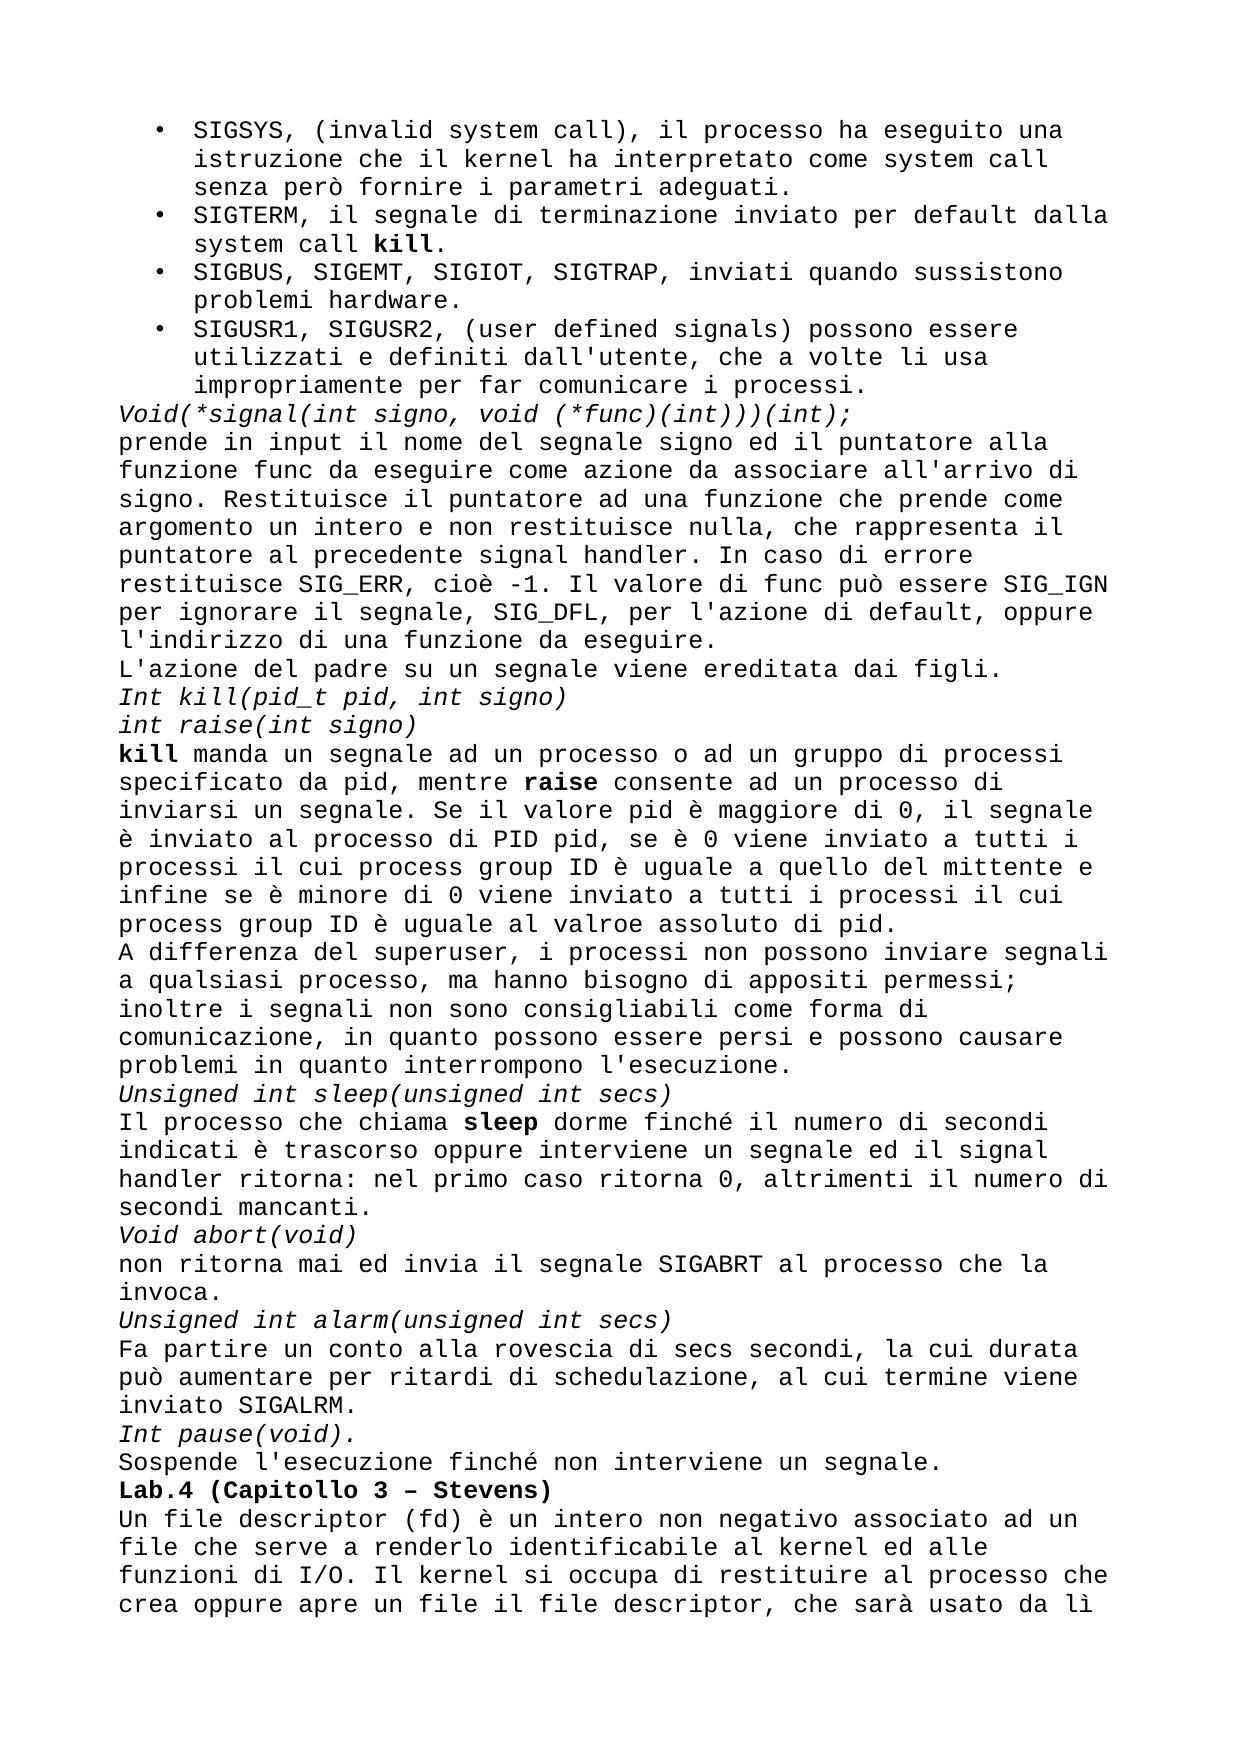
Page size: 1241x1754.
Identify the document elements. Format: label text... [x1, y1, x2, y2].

text kill manda un segnale ad un processo o ad un gruppo di processi specificato da pid, mentre raise consente ad un processo di inviarsi un segnale. Se il valore pid è maggiore di 0, il segnale è inviato al processo di PID pid, se è 0 viene inviato a tutti i processi il cui process group ID è uguale a quello del mittente e infine se è minore di 0 viene inviato a tutti i processi il cui process group ID è uguale al valroe assoluto di pid. [118, 741, 1122, 940]
text non ritorna mai ed invia il segnale SIGABRT al processo che la invoca. [118, 1251, 1122, 1308]
text Int kill(pid_t pid, int signo) [118, 685, 1122, 713]
text Unsigned int sleep(unsigned int secs) [118, 1081, 1122, 1110]
text L'azione del padre su un segnale viene ereditata dai figli. [118, 656, 1122, 685]
list SIGSYS, (invalid system call), il processo ha eseguito una istruzione che il kernel ha interpretato come system call senza però fornire i parametri adeguati. [156, 118, 1122, 203]
text Void(*signal(int signo, void (*func)(int)))(int); [118, 401, 1122, 430]
list SIGTERM, il segnale di terminazione inviato per default dalla system call kill. [156, 203, 1122, 260]
text Sospende l'esecuzione finché non interviene un segnale. [118, 1450, 1122, 1478]
text Void abort(void) [118, 1223, 1122, 1251]
text Il processo che chiama sleep dorme finché il numero di secondi indicati è trascorso oppure interviene un segnale ed il signal handler ritorna: nel primo caso ritorna 0, altrimenti il numero di secondi mancanti. [118, 1110, 1122, 1223]
list SIGBUS, SIGEMT, SIGIOT, SIGTRAP, inviati quando sussistono problemi hardware. [156, 260, 1122, 316]
text int raise(int signo) [118, 713, 1122, 741]
text Fa partire un conto alla rovescia di secs secondi, la cui durata può aumentare per ritardi di schedulazione, al cui termine viene inviato SIGALRM. [118, 1336, 1122, 1421]
list SIGUSR1, SIGUSR2, (user defined signals) possono essere utilizzati e definiti dall'utente, che a volte li usa impropriamente per far comunicare i processi. [156, 316, 1122, 401]
text prende in input il nome del segnale signo ed il puntatore alla funzione func da eseguire come azione da associare all'arrivo di signo. Restituisce il puntatore ad una funzione che prende come argomento un intero e non restituisce nulla, che rappresenta il puntatore al precedente signal handler. In caso di errore restituisce SIG_ERR, cioè -1. Il valore di func può essere SIG_IGN per ignorare il segnale, SIG_DFL, per l'azione di default, oppure l'indirizzo di una funzione da eseguire. [118, 430, 1122, 656]
text A differenza del superuser, i processi non possono inviare segnali a qualsiasi processo, ma hanno bisogno di appositi permessi; inoltre i segnali non sono consigliabili come forma di comunicazione, in quanto possono essere persi e possono causare problemi in quanto interrompono l'esecuzione. [118, 940, 1122, 1081]
text Lab.4 (Capitollo 3 – Stevens) [118, 1478, 1122, 1506]
text Int pause(void). [118, 1421, 1122, 1450]
text Unsigned int alarm(unsigned int secs) [118, 1308, 1122, 1336]
text Un file descriptor (fd) è un intero non negativo associato ad un file che serve a renderlo identificabile al kernel ed alle funzioni di I/O. Il kernel si occupa di restituire al processo che crea oppure apre un file il file descriptor, che sarà usato da lì [118, 1506, 1122, 1620]
